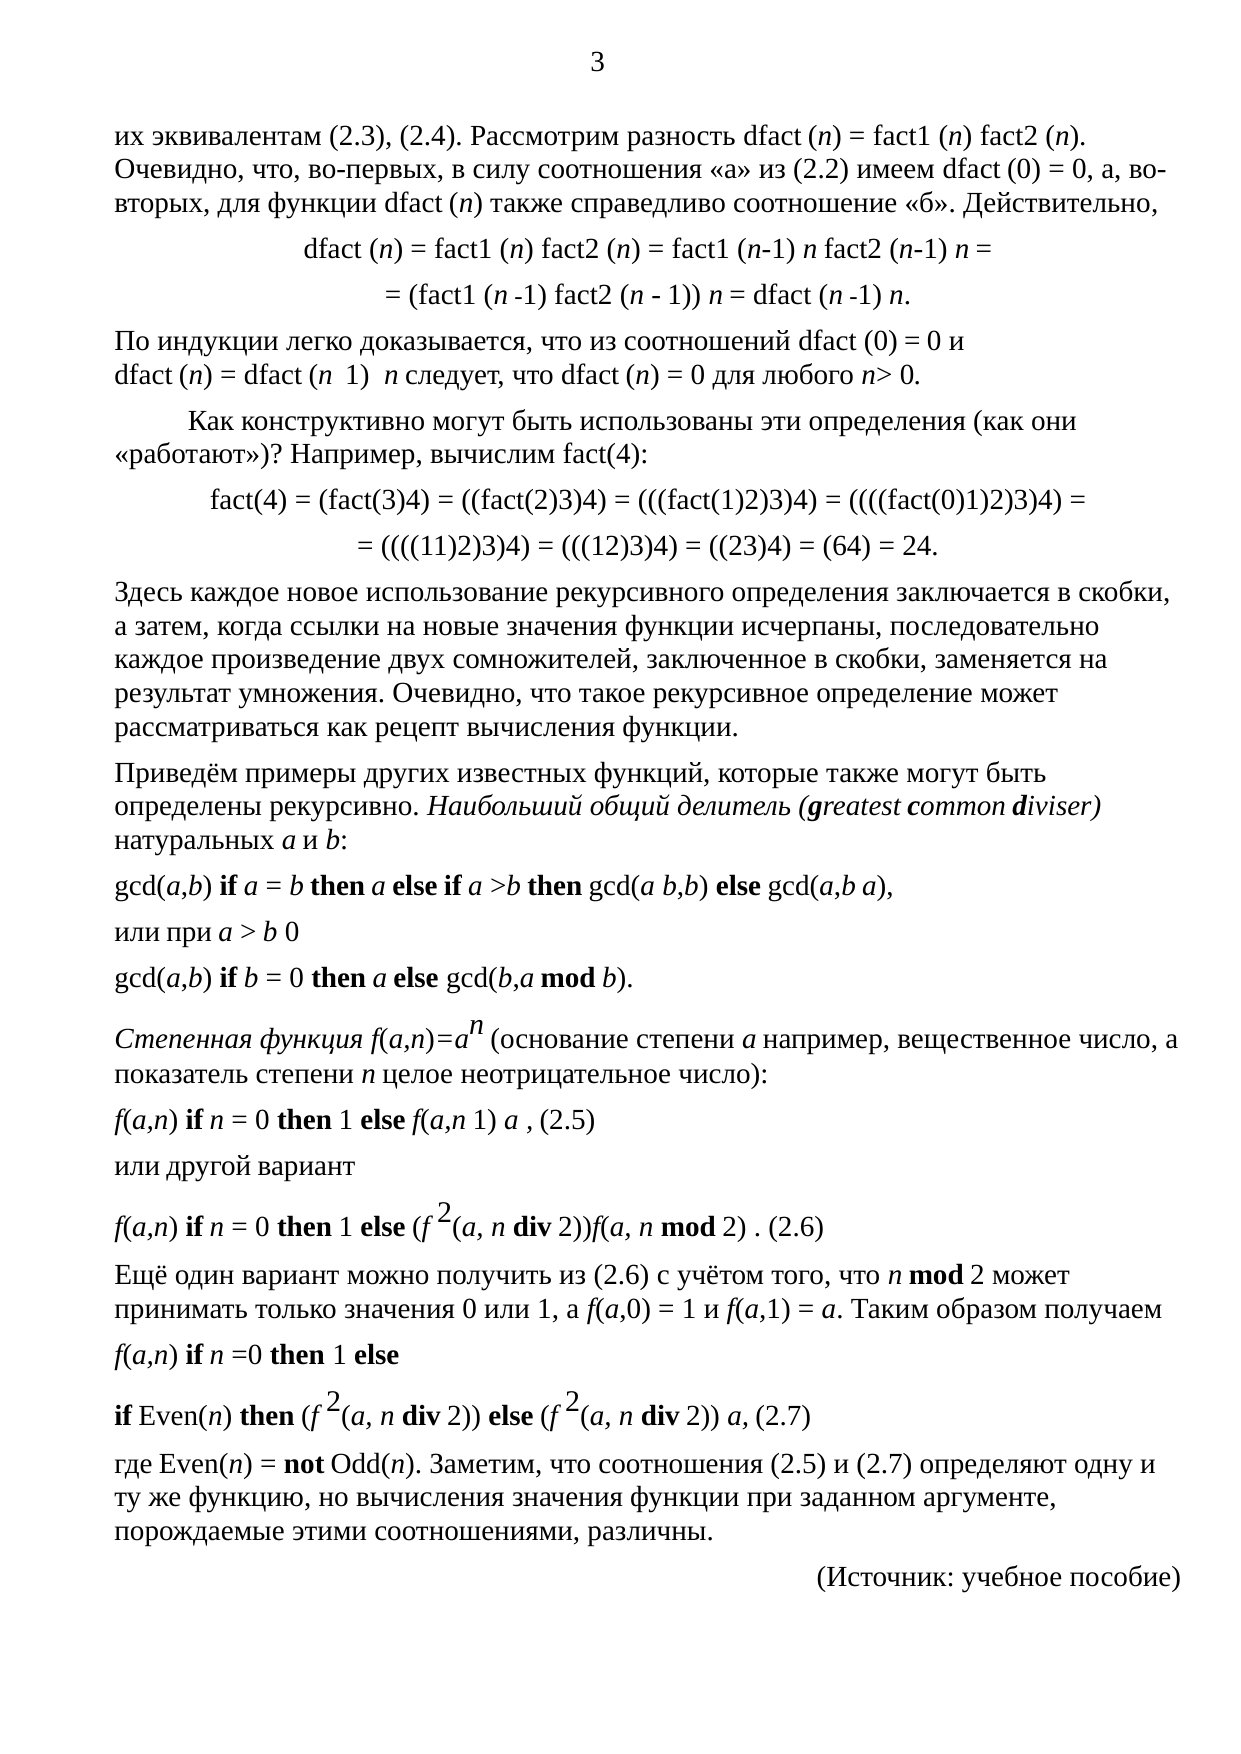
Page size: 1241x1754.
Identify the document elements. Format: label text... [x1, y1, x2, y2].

text Приведём примеры других известных функций, которые также могут быть определены рекурсивно. Наибольший общий делитель (greatest common diviser) натуральных a и b: [114, 755, 1181, 855]
text (Источник: учебное пособие) [114, 1559, 1181, 1592]
text или другой вариант [114, 1148, 1181, 1182]
text gcd(a,b) if b = 0 then a else gcd(b,a mod b). [114, 960, 1181, 993]
text Как конструктивно могут быть использованы эти определения (как они «работают»)? Например, вычислим fact(4): [114, 403, 1181, 470]
text их эквивалентам (2.3), (2.4). Рассмотрим разность dfact (n) = fact1 (n) fact2 (n). Очевидно, что, во-первых, в силу соотношения «а» из (2.2) имеем dfact (0) = 0, а, во-вторых, для функции dfact (n) также справедливо соотношение «б». Действительно, [114, 118, 1181, 219]
text По индукции легко доказывается, что из соотношений dfact (0) = 0 и dfact (n) = dfact (n 1) n следует, что dfact (n) = 0 для любого n> 0. [114, 323, 1181, 390]
text = ((((11)2)3)4) = (((12)3)4) = ((23)4) = (64) = 24. [114, 528, 1181, 562]
text dfact (n) = fact1 (n) fact2 (n) = fact1 (n-1) n fact2 (n-1) n = [114, 231, 1181, 265]
text Здесь каждое новое использование рекурсивного определения заключается в скобки, а затем, когда ссылки на новые значения функции исчерпаны, последовательно каждое произведение двух сомножителей, заключенное в скобки, заменяется на результат умножения. Очевидно, что такое рекурсивное определение может рассматриваться как рецепт вычисления функции. [114, 574, 1181, 742]
text = (fact1 (n -1) fact2 (n - 1)) n = dfact (n -1) n. [114, 277, 1181, 311]
text fact(4) = (fact(3)4) = ((fact(2)3)4) = (((fact(1)2)3)4) = ((((fact(0)1)2)3)4) = [114, 482, 1181, 516]
text f(a,n) if n = 0 then 1 else f(a,n 1) a , (2.5) [114, 1102, 1181, 1136]
text где Even(n) = not Odd(n). Заметим, что соотношения (2.5) и (2.7) определяют одну и ту же функцию, но вычисления значения функции при заданном аргументе, порождаемые этими соотношениями, различны. [114, 1446, 1181, 1546]
text gcd(a,b) if a = b then a else if a >b then gcd(a b,b) else gcd(a,b a), [114, 868, 1181, 901]
text f(a,n) if n =0 then 1 else [114, 1337, 1181, 1370]
text или при a > b 0 [114, 914, 1181, 947]
text Eщё один вариант можно получить из (2.6) с учётом того, что n mod 2 может принимать только значения 0 или 1, а f(a,0) = 1 и f(a,1) = a. Таким образом получаем [114, 1257, 1181, 1324]
text f(a,n) if n = 0 then 1 else (f 2(a, n div 2))f(a, n mod 2) . (2.6) [114, 1194, 1181, 1245]
text Степенная функция f(a,n)=an (основание степени a например, вещественное число, а показатель степени n целое неотрицательное число): [114, 1006, 1181, 1090]
text if Even(n) then (f 2(a, n div 2)) else (f 2(a, n div 2)) a, (2.7) [114, 1383, 1181, 1433]
